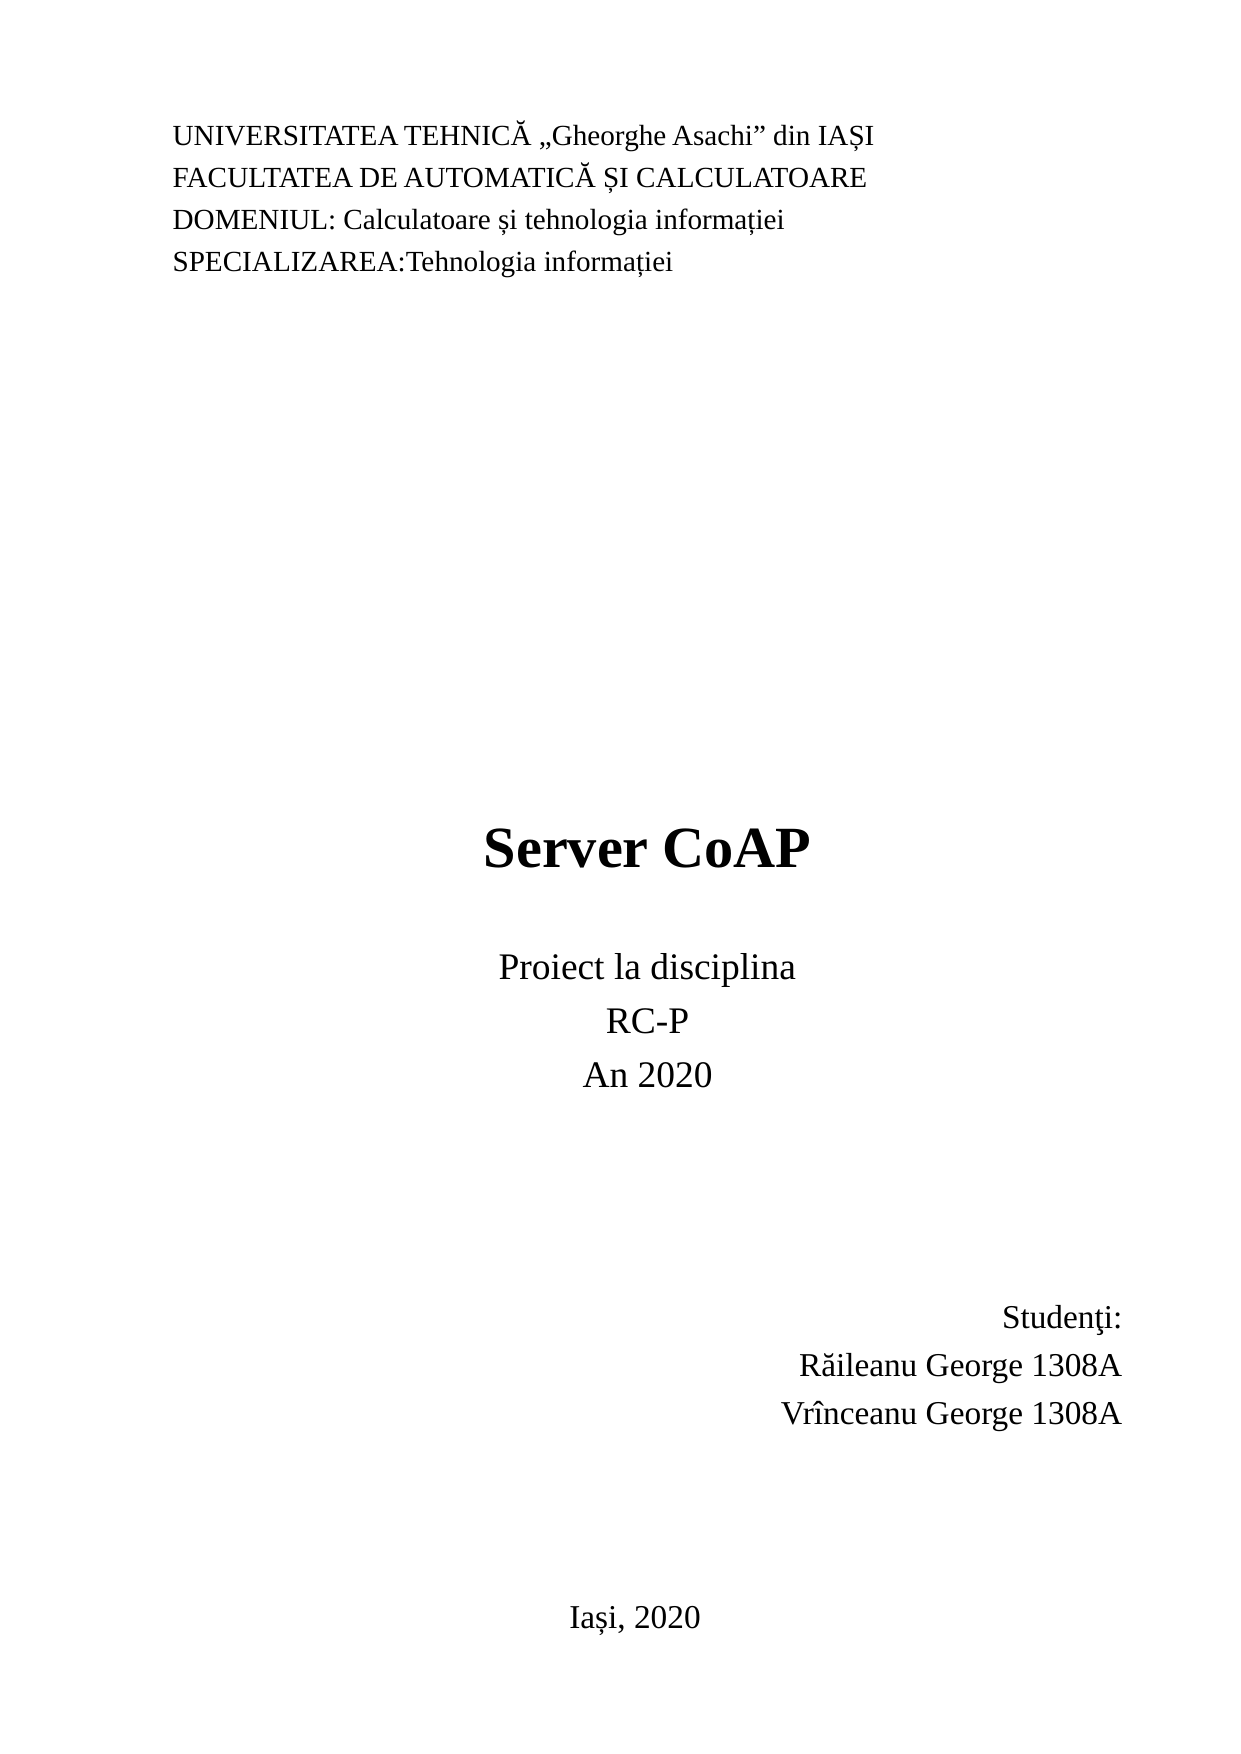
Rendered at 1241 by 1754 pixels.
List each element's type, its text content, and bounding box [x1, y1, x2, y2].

text Răileanu George 1308A [172, 1346, 1122, 1384]
text DOMENIUL: Calculatoare și tehnologia informației [172, 202, 1122, 235]
text An 2020 [172, 1052, 1122, 1095]
text Vrînceanu George 1308A [172, 1393, 1122, 1432]
text Proiect la disciplina [172, 944, 1122, 988]
text Studenţi: [148, 1298, 1122, 1336]
text UNIVERSITATEA TEHNICĂ „Gheorghe Asachi” din IAȘI [172, 118, 1122, 152]
text 1310A [172, 1441, 1122, 1480]
text SPECIALIZAREA:Tehnologia informației [172, 244, 1122, 277]
text RC-P [172, 998, 1122, 1041]
text FACULTATEA DE AUTOMATICĂ ȘI CALCULATOARE [172, 160, 1122, 193]
text Server CoAP [172, 813, 1122, 880]
